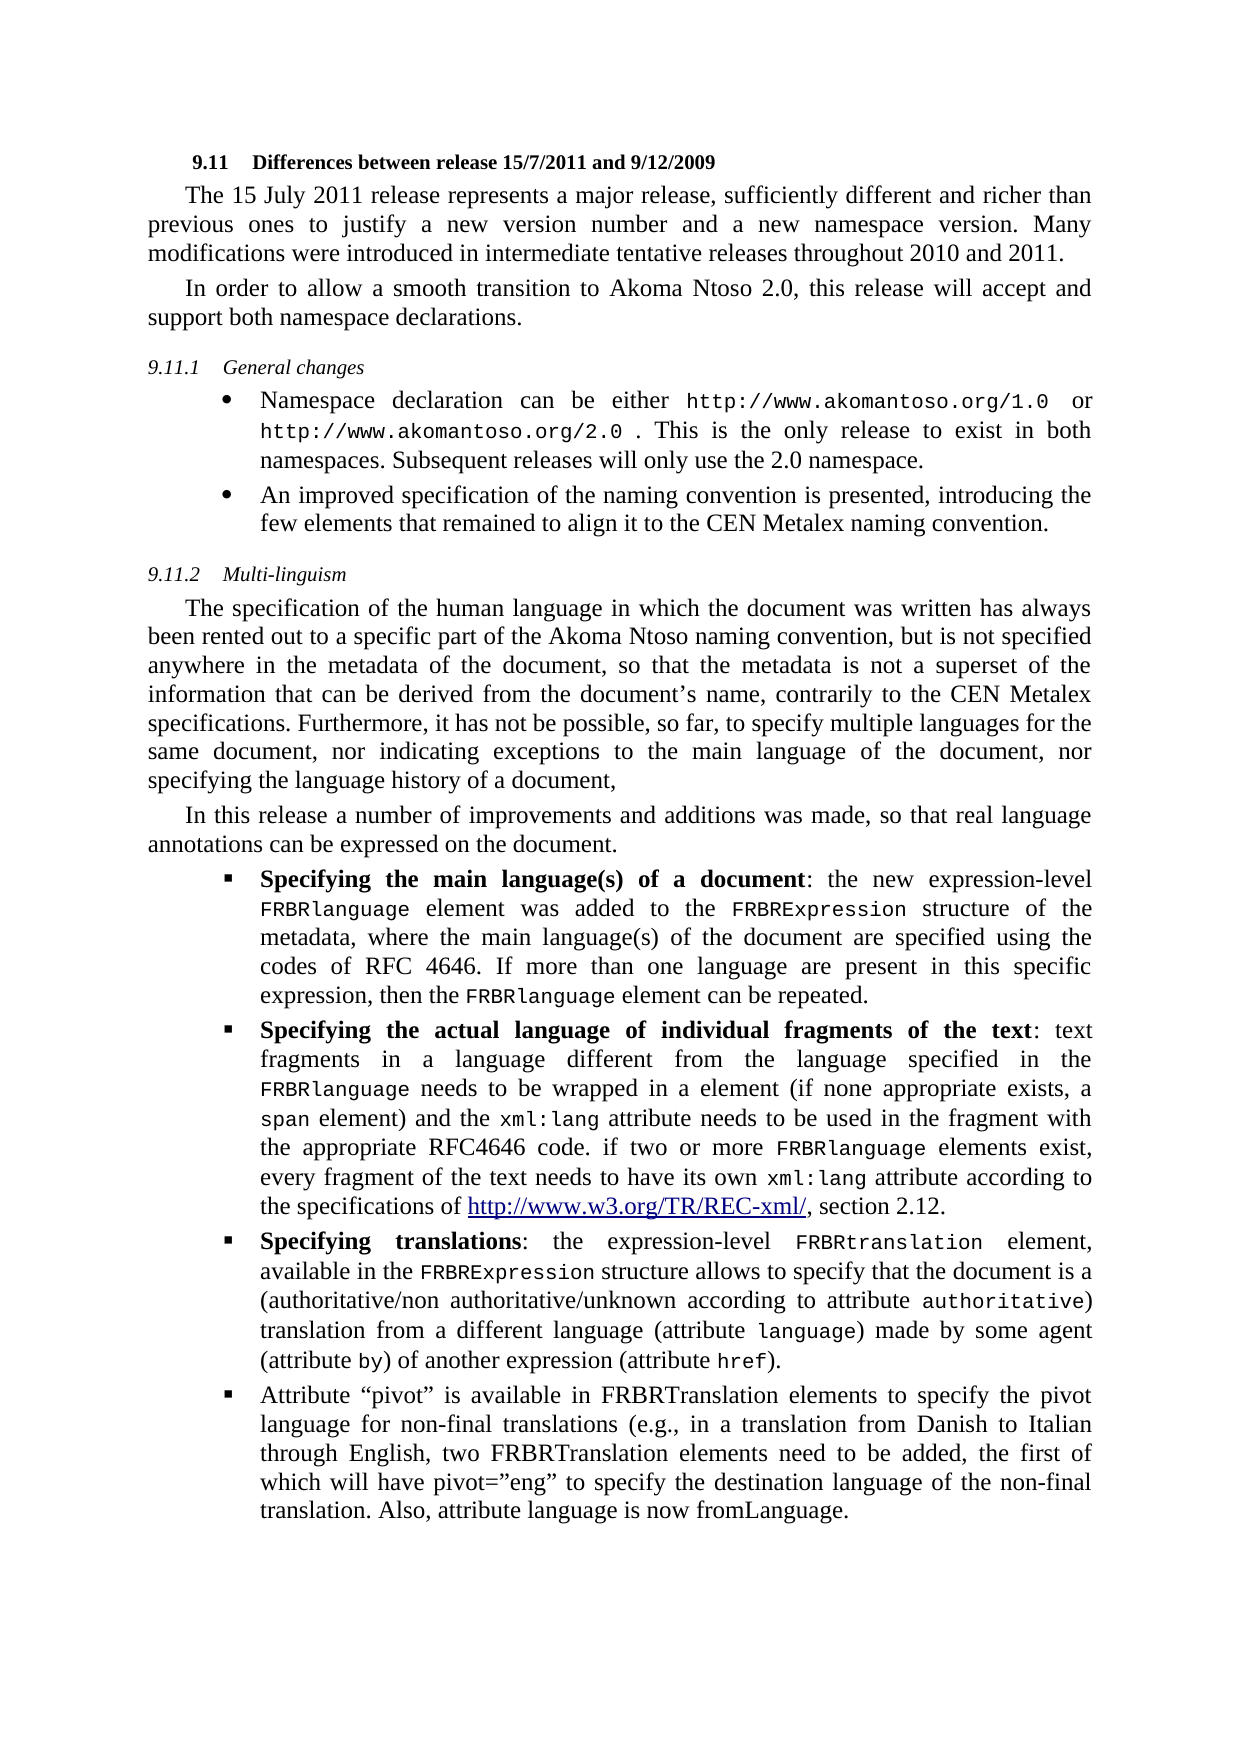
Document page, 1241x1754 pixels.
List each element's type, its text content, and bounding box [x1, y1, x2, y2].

list Namespace declaration can be either http://www.akomantoso.org/1.0 or http://www.akomantoso.org/2.0 . This is the only release to exist in both namespaces. Subsequent releases will only use the 2.0 namespace. [222, 386, 1092, 473]
text In this release a number of improvements and additions was made, so that real language annotations can be expressed on the document. [148, 800, 1092, 858]
list An improved specification of the naming convention is presented, introducing the few elements that remained to align it to the CEN Metalex naming convention. [222, 480, 1092, 537]
list Specifying the actual language of individual fragments of the text: text fragments in a language different from the language specified in the FRBRlanguage needs to be wrapped in a element (if none appropriate exists, a span element) and the xml:lang attribute needs to be used in the fragment with the appropriate RFC4646 code. if two or more FRBRlanguage elements exist, every fragment of the text needs to have its own xml:lang attribute according to the specifications of http://www.w3.org/TR/REC-xml/, section 2.12. [222, 1016, 1092, 1220]
text In order to allow a smooth transition to Akoma Ntoso 2.0, this release will accept and support both namespace declarations. [148, 273, 1092, 330]
text The 15 July 2011 release represents a major release, sufficiently different and richer than previous ones to justify a new version number and a new namespace version. Many modifications were introduced in intermediate tentative releases throughout 2010 and 2011. [148, 180, 1092, 267]
list Specifying translations: the expression-level FRBRtranslation element, available in the FRBRExpression structure allows to specify that the document is a (authoritative/non authoritative/unknown according to attribute authoritative) translation from a different language (attribute language) made by some agent (attribute by) of another expression (attribute href). [222, 1226, 1092, 1374]
subtitle Multi-linguism [148, 562, 1092, 586]
list Specifying the main language(s) of a document: the new expression-level FRBRlanguage element was added to the FRBRExpression structure of the metadata, where the main language(s) of the document are specified using the codes of RFC 4646. If more than one language are present in this specific expression, then the FRBRlanguage element can be repeated. [222, 864, 1092, 1009]
subtitle General changes [148, 355, 1092, 379]
list Attribute “pivot” is available in FRBRTranslation elements to specify the pivot language for non-final translations (e.g., in a translation from Danish to Italian through English, two FRBRTranslation elements need to be added, the first of which will have pivot=”eng” to specify the destination language of the non-final translation. Also, attribute language is now fromLanguage. [222, 1381, 1092, 1524]
subtitle Differences between release 15/7/2011 and 9/12/2009 [192, 150, 1092, 174]
text The specification of the human language in which the document was written has always been rented out to a specific part of the Akoma Ntoso naming convention, but is not specified anywhere in the metadata of the document, so that the metadata is not a superset of the information that can be derived from the document’s name, contrarily to the CEN Metalex specifications. Furthermore, it has not be possible, so far, to specify multiple languages for the same document, nor indicating exceptions to the main language of the document, nor specifying the language history of a document, [148, 593, 1092, 794]
